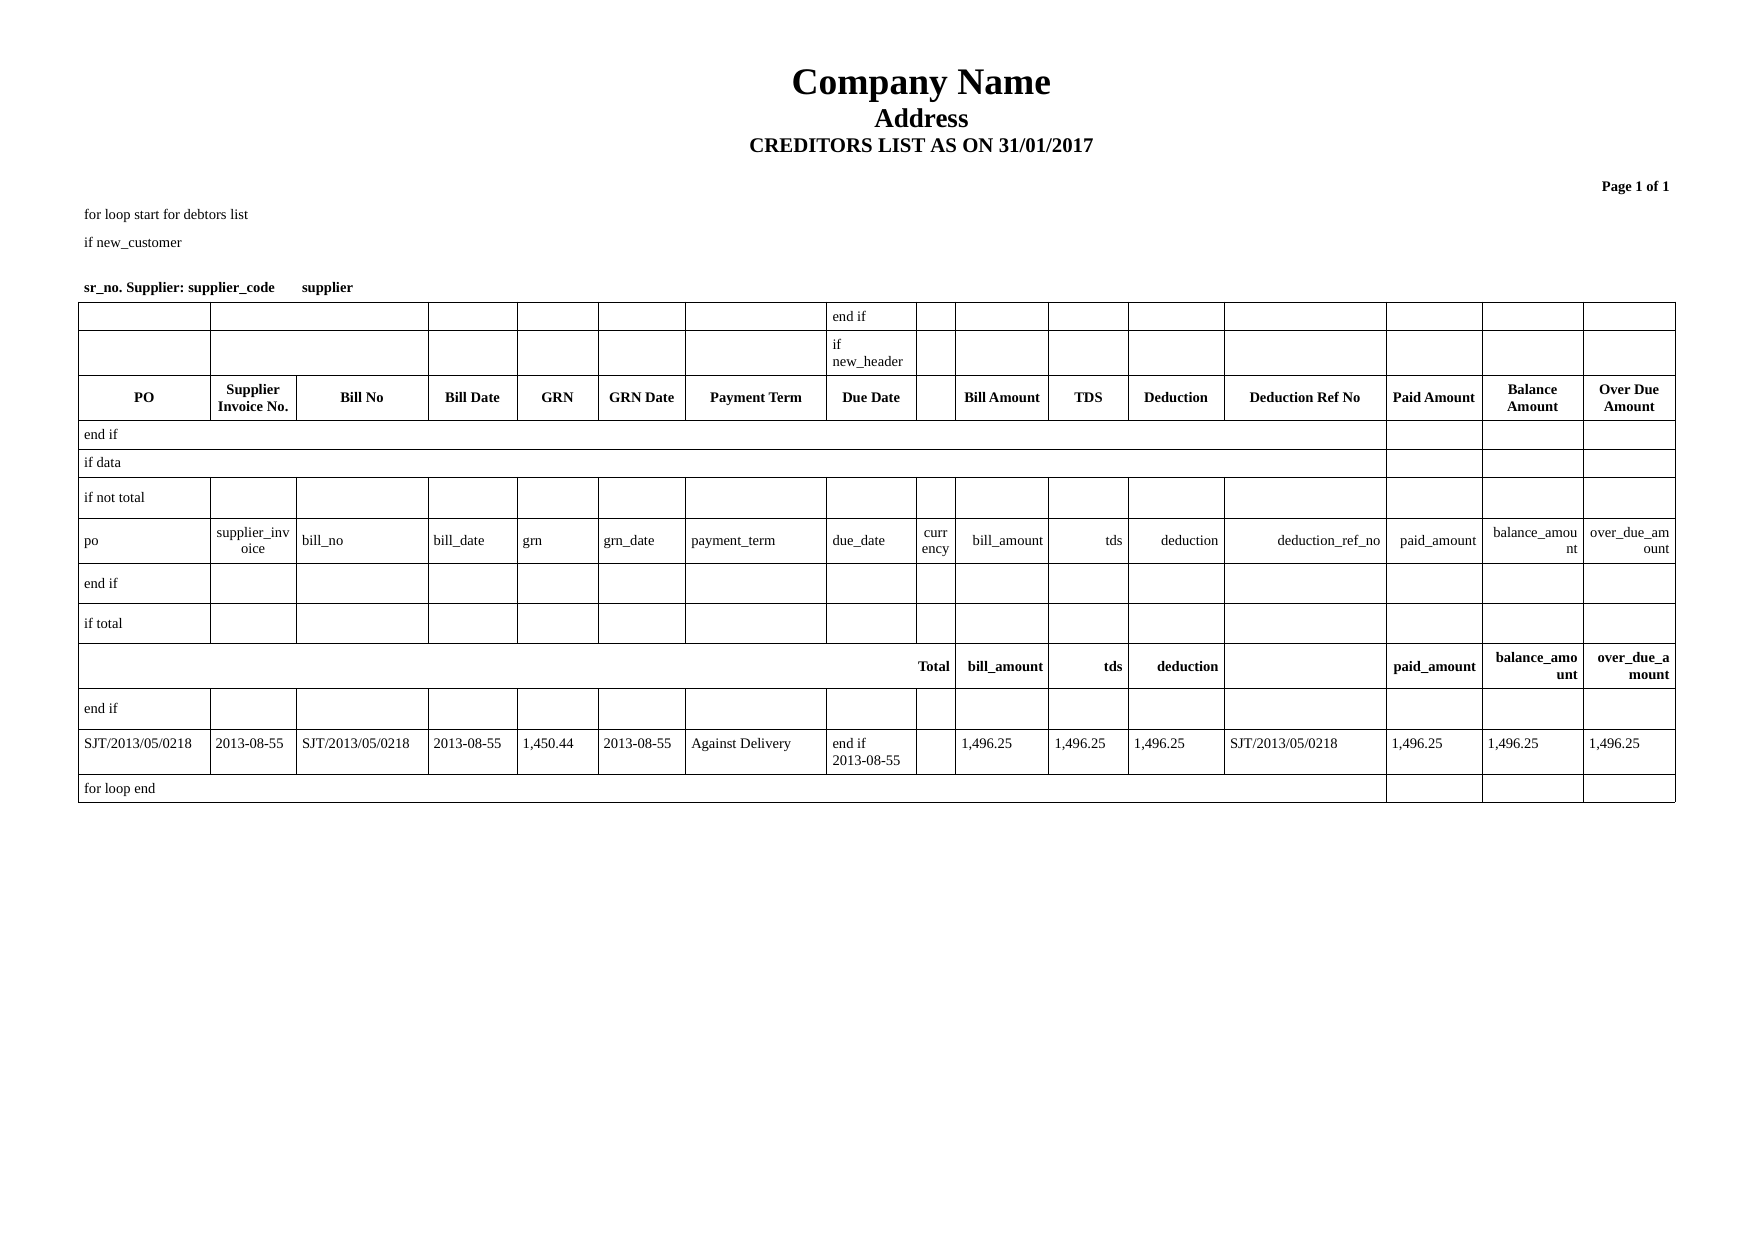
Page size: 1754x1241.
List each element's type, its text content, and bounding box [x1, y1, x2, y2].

table_cell [1584, 331, 1675, 375]
table_cell payment_term [686, 519, 826, 563]
table_cell [1483, 421, 1583, 448]
table_cell [1483, 689, 1583, 729]
table_cell Due Date [827, 376, 916, 420]
table_cell [1129, 331, 1224, 375]
table_cell [1482, 228, 1583, 257]
table_cell [1584, 604, 1675, 643]
table_cell [1129, 303, 1224, 330]
table_cell grn_date [599, 519, 685, 563]
table_header [916, 160, 955, 200]
table_cell [297, 604, 428, 643]
table_cell [1483, 775, 1583, 802]
table_cell [599, 604, 685, 643]
table_cell deduction [1129, 644, 1224, 688]
table_cell [1049, 689, 1128, 729]
table_cell Bill Date [429, 376, 517, 420]
table_cell [956, 689, 1048, 729]
table_header [1049, 160, 1128, 200]
table_cell [429, 604, 517, 643]
table_header [78, 160, 210, 200]
table_cell [1387, 564, 1482, 603]
table_cell Paid Amount [1387, 376, 1482, 420]
table_header Page 1 of 1 [1482, 160, 1675, 200]
table_cell 2013-08-55 [599, 730, 685, 774]
table_cell [297, 564, 428, 603]
table_header [598, 160, 685, 200]
table_cell [686, 604, 826, 643]
table_cell [917, 303, 955, 330]
table_cell Payment Term [686, 376, 826, 420]
table_cell [1049, 478, 1128, 517]
table_cell [917, 376, 955, 420]
table_cell [518, 478, 598, 517]
table_cell [827, 604, 916, 643]
table_cell GRN Date [599, 376, 685, 420]
table_cell [1225, 644, 1386, 688]
table_cell for loop start for debtors list [78, 200, 1386, 228]
table_cell 1,450.44 [518, 730, 598, 774]
table_cell PO [79, 376, 210, 420]
table_cell TDS [1049, 376, 1128, 420]
table_cell [1387, 421, 1482, 448]
table_cell [297, 478, 428, 517]
table_cell [211, 564, 296, 603]
table_cell [827, 564, 916, 603]
table_header [517, 160, 598, 200]
table_cell over_due_amount [1584, 644, 1675, 688]
table_cell Bill No [297, 376, 428, 420]
table_cell [599, 689, 685, 729]
table_cell [956, 303, 1048, 330]
table_cell SJT/2013/05/0218 [297, 730, 428, 774]
table_cell [211, 604, 296, 643]
table_cell [211, 478, 296, 517]
table_cell [429, 478, 517, 517]
table_cell SJT/2013/05/0218 [1225, 730, 1386, 774]
table_cell [1483, 604, 1583, 643]
table_cell Over Due Amount [1584, 376, 1675, 420]
table_cell [1129, 564, 1224, 603]
table_cell [599, 303, 685, 330]
table_cell [79, 303, 210, 330]
table_cell due_date [827, 519, 916, 563]
table_cell bill_date [429, 519, 517, 563]
table_cell [429, 303, 517, 330]
table_cell deduction [1129, 519, 1224, 563]
table_cell [1225, 303, 1386, 330]
table_cell [686, 303, 826, 330]
table_cell bill_amount [956, 644, 1048, 688]
table_cell [1584, 303, 1675, 330]
table_cell [956, 604, 1048, 643]
table_cell [79, 331, 210, 375]
table_cell 1,496.25 [956, 730, 1048, 774]
table_cell over_due_amount [1584, 519, 1675, 563]
table_cell [686, 478, 826, 517]
table_cell bill_no [297, 519, 428, 563]
table_cell [1049, 303, 1128, 330]
table_cell [1129, 689, 1224, 729]
table_cell if not total [79, 478, 210, 517]
table_cell [1483, 331, 1583, 375]
table_cell end if [827, 303, 916, 330]
table_cell [518, 303, 598, 330]
table_cell [1049, 331, 1128, 375]
table_cell [956, 331, 1048, 375]
table_header [1386, 160, 1482, 200]
table_cell [1225, 564, 1386, 603]
table_cell sr_no. Supplier: supplier_code [78, 257, 296, 302]
table_cell [917, 689, 955, 729]
table_cell [1483, 564, 1583, 603]
table_cell [1386, 228, 1482, 257]
table_cell [1129, 604, 1224, 643]
table_cell 1,496.25 [1049, 730, 1128, 774]
table_cell [211, 303, 428, 330]
table_cell [827, 478, 916, 517]
table_cell [1386, 200, 1482, 228]
table_cell [917, 604, 955, 643]
table_cell [518, 331, 598, 375]
table_cell [1584, 564, 1675, 603]
table_cell [1129, 478, 1224, 517]
table_cell [297, 689, 428, 729]
table_cell [956, 564, 1048, 603]
table_cell [518, 689, 598, 729]
table_cell [1483, 303, 1583, 330]
table_cell bill_amount [956, 519, 1048, 563]
table_cell deduction_ref_no [1225, 519, 1386, 563]
table_cell Balance Amount [1483, 376, 1583, 420]
table_cell [1584, 421, 1675, 448]
table_cell [1584, 450, 1675, 477]
table_cell [1583, 257, 1675, 302]
table_cell [1387, 303, 1482, 330]
table_cell Deduction Ref No [1225, 376, 1386, 420]
table_cell [1584, 478, 1675, 517]
table_cell end if 2013-08-55 [827, 730, 916, 774]
table_cell [1387, 331, 1482, 375]
table_cell [518, 604, 598, 643]
table_cell [1225, 478, 1386, 517]
table_cell 1,496.25 [1387, 730, 1482, 774]
table_cell [1483, 450, 1583, 477]
table_cell balance_amount [1483, 644, 1583, 688]
table_header [685, 160, 826, 200]
table_cell [686, 564, 826, 603]
table_cell [211, 689, 296, 729]
table_cell if data [79, 450, 1386, 477]
table_cell Supplier Invoice No. [211, 376, 296, 420]
table_cell supplier_invoice [211, 519, 296, 563]
table_header [210, 160, 428, 200]
table_cell [1584, 775, 1675, 802]
table_cell [599, 331, 685, 375]
table_cell [1049, 564, 1128, 603]
table_cell po [79, 519, 210, 563]
table_cell [917, 478, 955, 517]
table_cell 2013-08-55 [429, 730, 517, 774]
table_cell [686, 689, 826, 729]
table_header [428, 160, 517, 200]
table_cell for loop end [79, 775, 1386, 802]
table_cell [1225, 331, 1386, 375]
table_cell [429, 564, 517, 603]
table_cell [1387, 450, 1482, 477]
table_cell [211, 331, 428, 375]
table_cell Bill Amount [956, 376, 1048, 420]
table_cell [917, 331, 955, 375]
table_cell end if [79, 689, 210, 729]
table_header [955, 160, 1048, 200]
table_cell 2013-08-55 [211, 730, 296, 774]
table_cell [1482, 200, 1583, 228]
table_cell [599, 564, 685, 603]
table_cell [1225, 604, 1386, 643]
table_cell grn [518, 519, 598, 563]
table_cell paid_amount [1387, 519, 1482, 563]
table_cell Total [79, 644, 955, 688]
table_cell tds [1049, 644, 1128, 688]
table_cell [1387, 478, 1482, 517]
table_cell [1387, 604, 1482, 643]
table_cell [518, 564, 598, 603]
table_cell [686, 331, 826, 375]
table_header [826, 160, 916, 200]
table_cell [917, 730, 955, 774]
table_cell SJT/2013/05/0218 [79, 730, 210, 774]
table_cell [1225, 689, 1386, 729]
table_cell end if [79, 421, 1386, 448]
table_cell supplier [296, 257, 1482, 302]
table_cell Deduction [1129, 376, 1224, 420]
table_header [1128, 160, 1386, 200]
table_cell if total [79, 604, 210, 643]
table_cell [1483, 478, 1583, 517]
table_cell [1387, 689, 1482, 729]
table_cell [827, 689, 916, 729]
table_cell GRN [518, 376, 598, 420]
table_cell Against Delivery [686, 730, 826, 774]
table_cell tds [1049, 519, 1128, 563]
table_cell [1583, 200, 1675, 228]
table_cell [1482, 257, 1583, 302]
table_cell [429, 331, 517, 375]
table_cell paid_amount [1387, 644, 1482, 688]
table_cell balance_amount [1483, 519, 1583, 563]
table_cell if new_header [827, 331, 916, 375]
table_cell [1583, 228, 1675, 257]
table_cell if new_customer [78, 228, 1386, 257]
table_cell [429, 689, 517, 729]
table_cell currency [917, 519, 955, 563]
table_cell [1387, 775, 1482, 802]
table_cell [956, 478, 1048, 517]
table_cell end if [79, 564, 210, 603]
table_cell [599, 478, 685, 517]
table_cell 1,496.25 [1483, 730, 1583, 774]
table_cell [1584, 689, 1675, 729]
table_cell 1,496.25 [1584, 730, 1675, 774]
table_cell [917, 564, 955, 603]
table_cell 1,496.25 [1129, 730, 1224, 774]
table_cell [1049, 604, 1128, 643]
